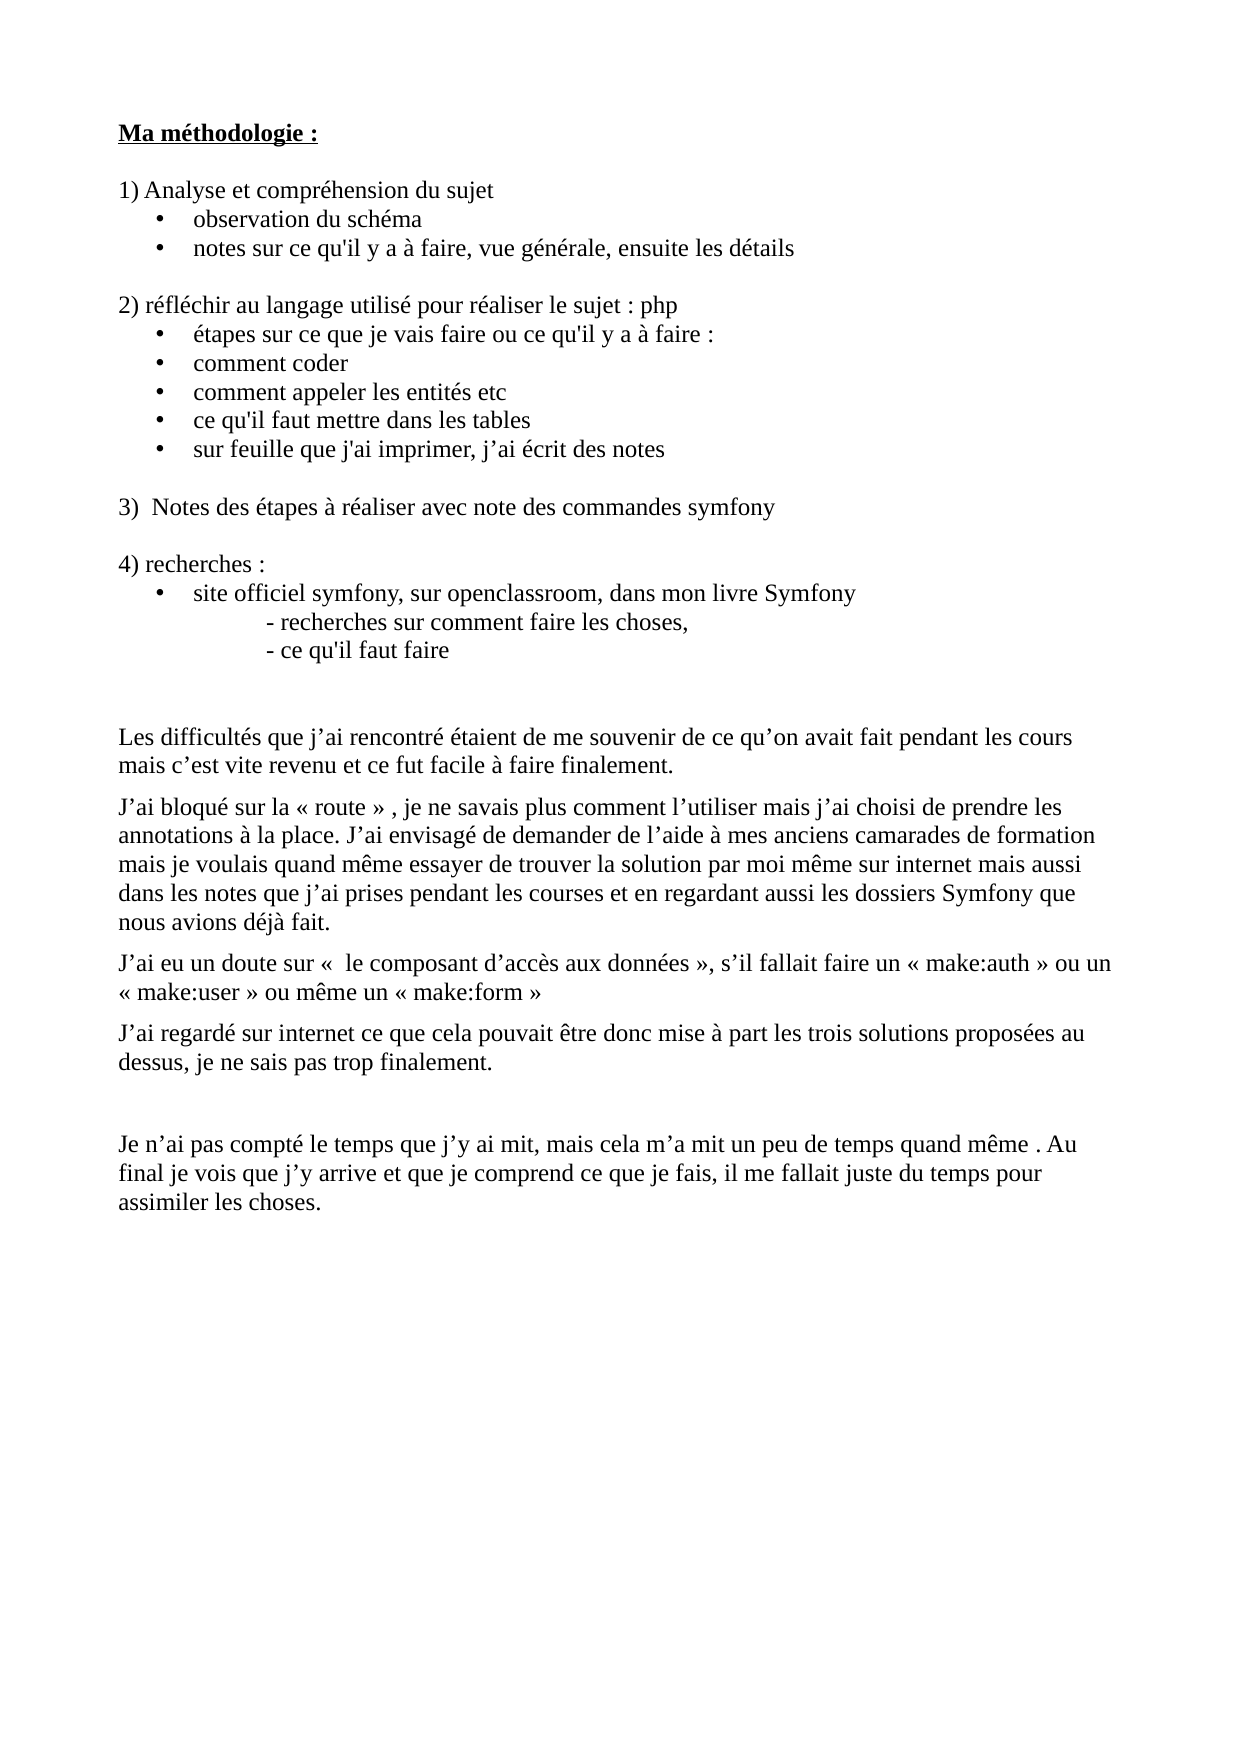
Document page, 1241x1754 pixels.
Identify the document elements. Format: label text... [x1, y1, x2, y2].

text J’ai regardé sur internet ce que cela pouvait être donc mise à part les trois solutions proposées au dessus, je ne sais pas trop finalement. [118, 1018, 1122, 1076]
list observation du schéma [156, 204, 1122, 233]
text 3) Notes des étapes à réaliser avec note des commandes symfony [118, 492, 1122, 521]
text J’ai bloqué sur la « route » , je ne savais plus comment l’utiliser mais j’ai choisi de prendre les annotations à la place. J’ai envisagé de demander de l’aide à mes anciens camarades de formation mais je voulais quand même essayer de trouver la solution par moi même sur internet mais aussi dans les notes que j’ai prises pendant les courses et en regardant aussi les dossiers Symfony que nous avions déjà fait. [118, 792, 1122, 936]
text 4) recherches : [118, 549, 1122, 578]
text Je n’ai pas compté le temps que j’y ai mit, mais cela m’a mit un peu de temps quand même . Au final je vois que j’y arrive et que je comprend ce que je fais, il me fallait juste du temps pour assimiler les choses. [118, 1129, 1122, 1216]
text - ce qu'il faut faire [118, 636, 1122, 664]
text Les difficultés que j’ai rencontré étaient de me souvenir de ce qu’on avait fait pendant les cours mais c’est vite revenu et ce fut facile à faire finalement. [118, 722, 1122, 779]
text - recherches sur comment faire les choses, [118, 607, 1122, 636]
list sur feuille que j'ai imprimer, j’ai écrit des notes [156, 434, 1122, 463]
list étapes sur ce que je vais faire ou ce qu'il y a à faire : [156, 319, 1122, 348]
list site officiel symfony, sur openclassroom, dans mon livre Symfony [156, 578, 1122, 607]
text Ma méthodologie : [118, 118, 1122, 147]
list ce qu'il faut mettre dans les tables [156, 406, 1122, 434]
list comment appeler les entités etc [156, 377, 1122, 406]
text J’ai eu un doute sur « le composant d’accès aux données », s’il fallait faire un « make:auth » ou un « make:user » ou même un « make:form » [118, 948, 1122, 1006]
text 2) réfléchir au langage utilisé pour réaliser le sujet : php [118, 291, 1122, 319]
list comment coder [156, 348, 1122, 377]
text 1) Analyse et compréhension du sujet [118, 176, 1122, 204]
list notes sur ce qu'il y a à faire, vue générale, ensuite les détails [156, 233, 1122, 262]
